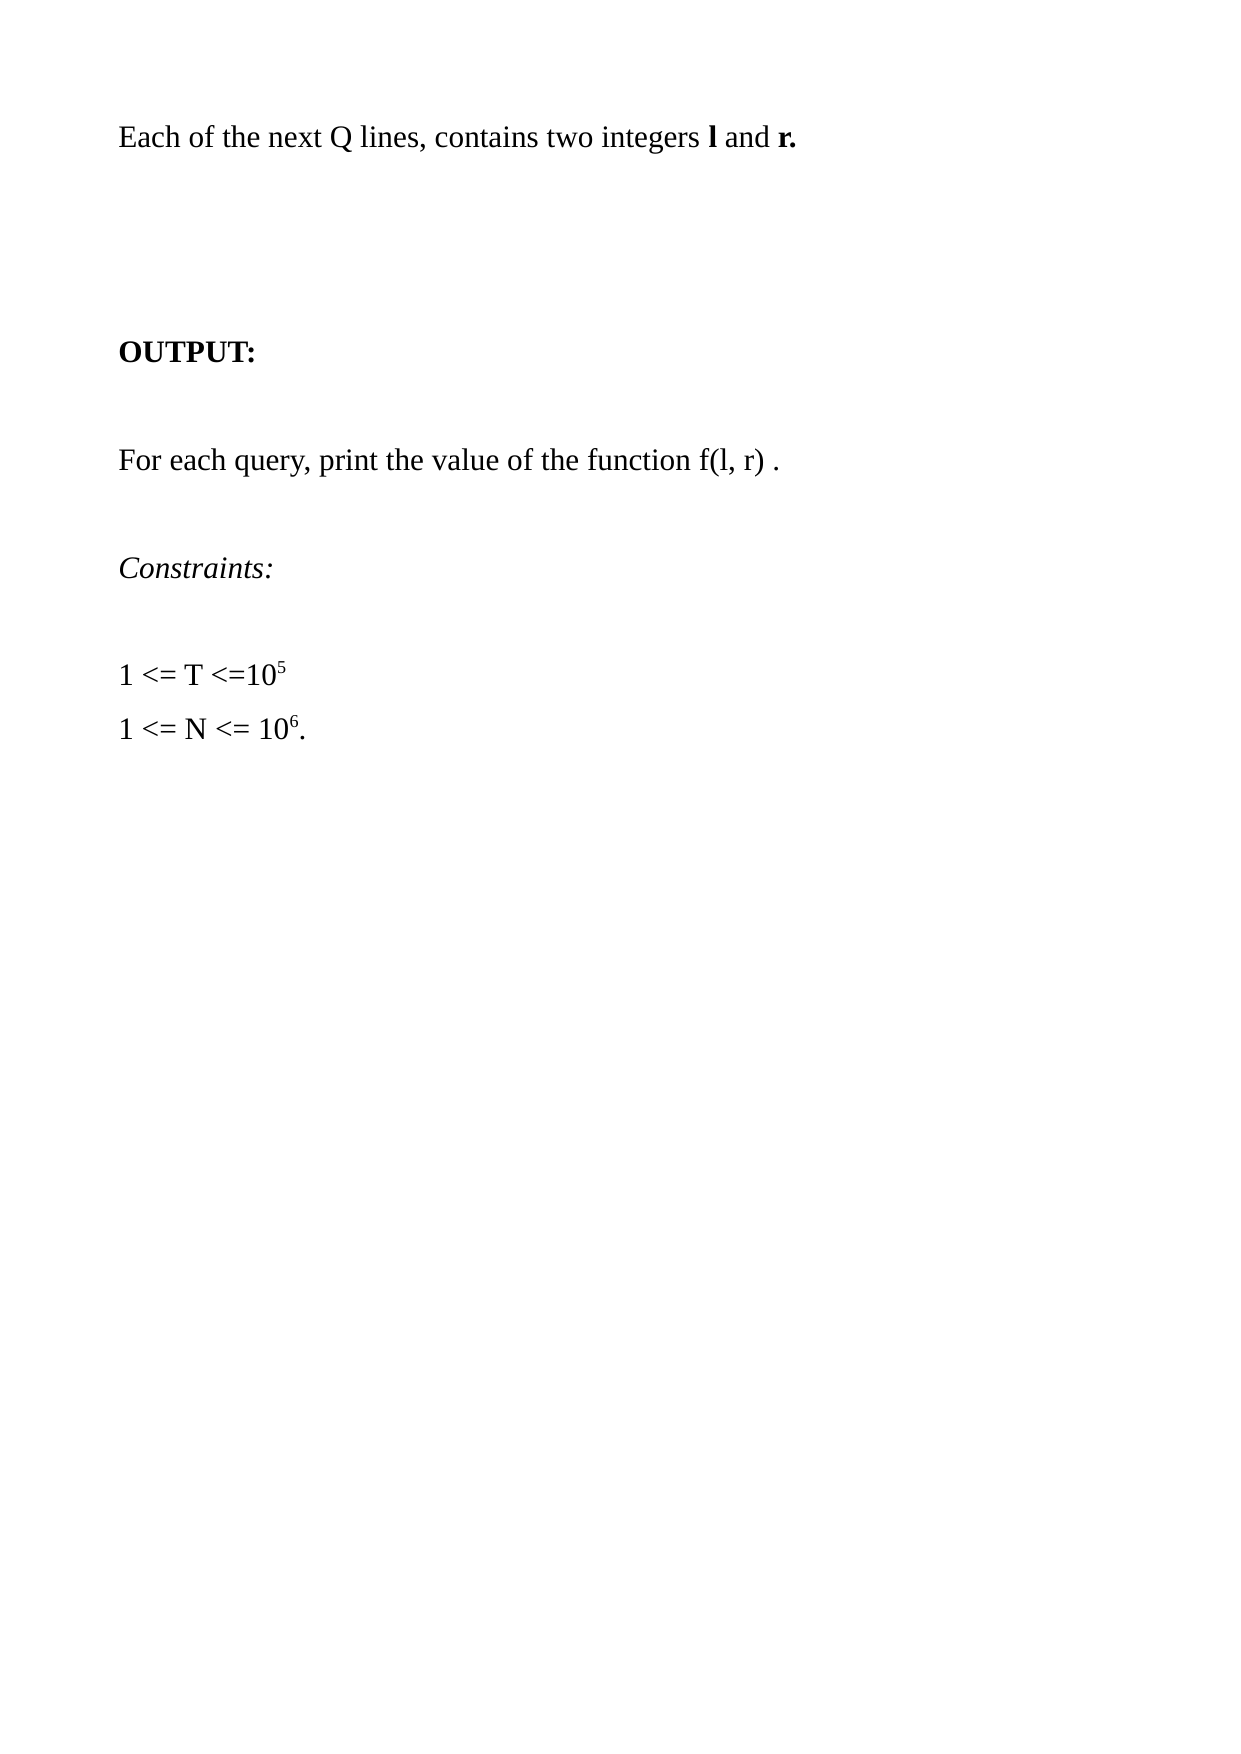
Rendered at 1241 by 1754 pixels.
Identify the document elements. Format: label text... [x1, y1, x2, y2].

text OUTPUT: [118, 333, 1122, 369]
text 1 <= N <= 106. [118, 711, 1122, 746]
text Each of the next Q lines, contains two integers l and r. [118, 118, 1122, 154]
text For each query, print the value of the function f(l, r) . [118, 441, 1122, 477]
text Constraints: [118, 549, 1122, 585]
text 1 <= T <=105 [118, 657, 1122, 693]
